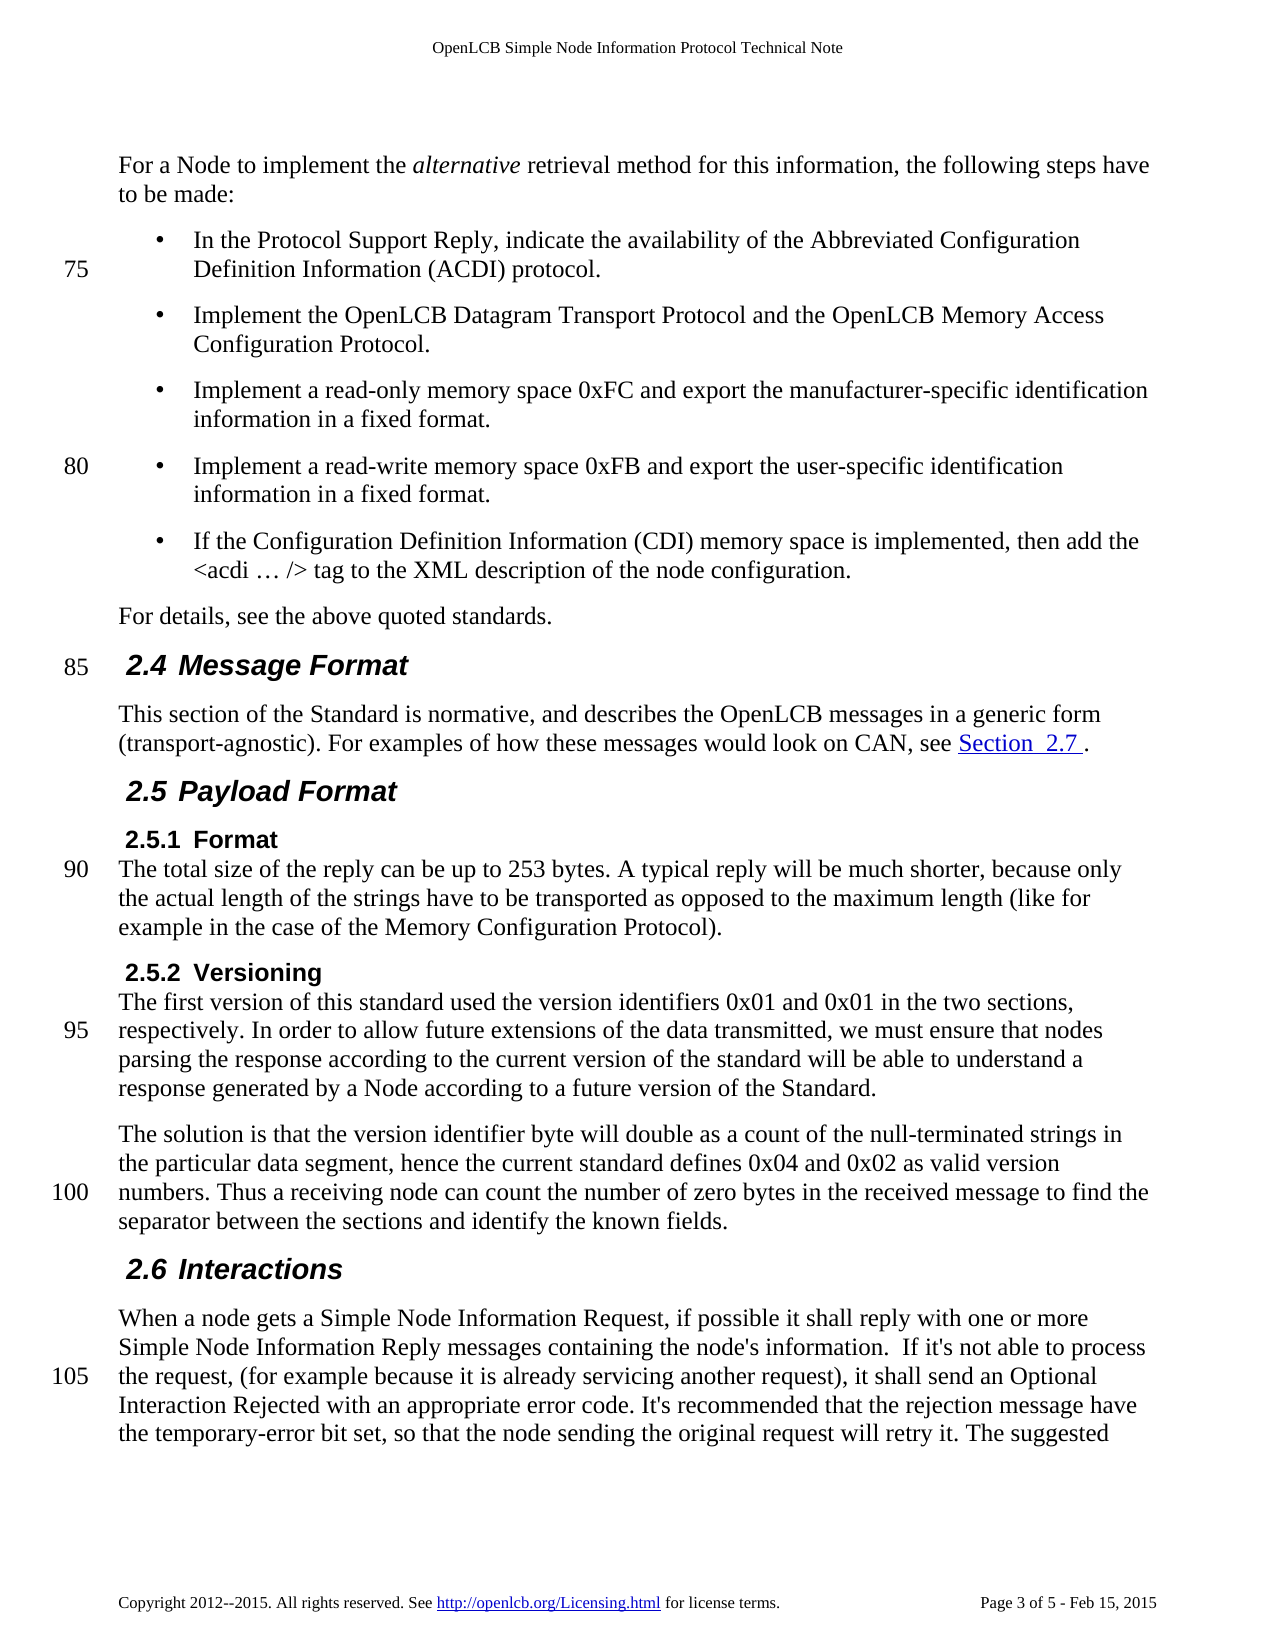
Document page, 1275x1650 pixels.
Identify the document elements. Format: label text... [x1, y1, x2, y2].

subtitle Payload Format [118, 774, 1157, 808]
list If the Configuration Definition Information (CDI) memory space is implemented, then add the <acdi … /> tag to the XML description of the node configuration. [156, 526, 1157, 583]
text The first version of this standard used the version identifiers 0x01 and 0x01 in the two sections, respectively. In order to allow future extensions of the data transmitted, we must ensure that nodes parsing the response according to the current version of the standard will be able to understand a response generated by a Node according to a future version of the Standard. [118, 987, 1157, 1102]
subtitle Interactions [118, 1252, 1157, 1286]
list Implement a read-write memory space 0xFB and export the user-specific identification information in a fixed format. [156, 451, 1157, 508]
subtitle Versioning [118, 958, 1157, 987]
list In the Protocol Support Reply, indicate the availability of the Abbreviated Configuration Definition Information (ACDI) protocol. [156, 225, 1157, 283]
text For a Node to implement the alternative retrieval method for this information, the following steps have to be made: [118, 150, 1157, 207]
text For details, see the above quoted standards. [118, 601, 1157, 630]
text When a node gets a Simple Node Information Request, if possible it shall reply with one or more Simple Node Information Reply messages containing the node's information. If it's not able to process the request, (for example because it is already servicing another request), it shall send an Optional Interaction Rejected with an appropriate error code. It's recommended that the rejection message have the temporary-error bit set, so that the node sending the original request will retry it. The suggested [118, 1303, 1157, 1447]
subtitle Format [118, 825, 1157, 854]
list Implement the OpenLCB Datagram Transport Protocol and the OpenLCB Memory Access Configuration Protocol. [156, 300, 1157, 358]
subtitle Message Format [118, 648, 1157, 681]
text This section of the Standard is normative, and describes the OpenLCB messages in a generic form (transport-agnostic). For examples of how these messages would look on CAN, see Section 2.7. [118, 699, 1157, 756]
text The total size of the reply can be up to 253 bytes. A typical reply will be much shorter, because only the actual length of the strings have to be transported as opposed to the maximum length (like for example in the case of the Memory Configuration Protocol). [118, 854, 1157, 940]
list Implement a read-only memory space 0xFC and export the manufacturer-specific identification information in a fixed format. [156, 376, 1157, 433]
text The solution is that the version identifier byte will double as a count of the null-terminated strings in the particular data segment, hence the current standard defines 0x04 and 0x02 as valid version numbers. Thus a receiving node can count the number of zero bytes in the received message to find the separator between the sections and identify the known fields. [118, 1119, 1157, 1234]
